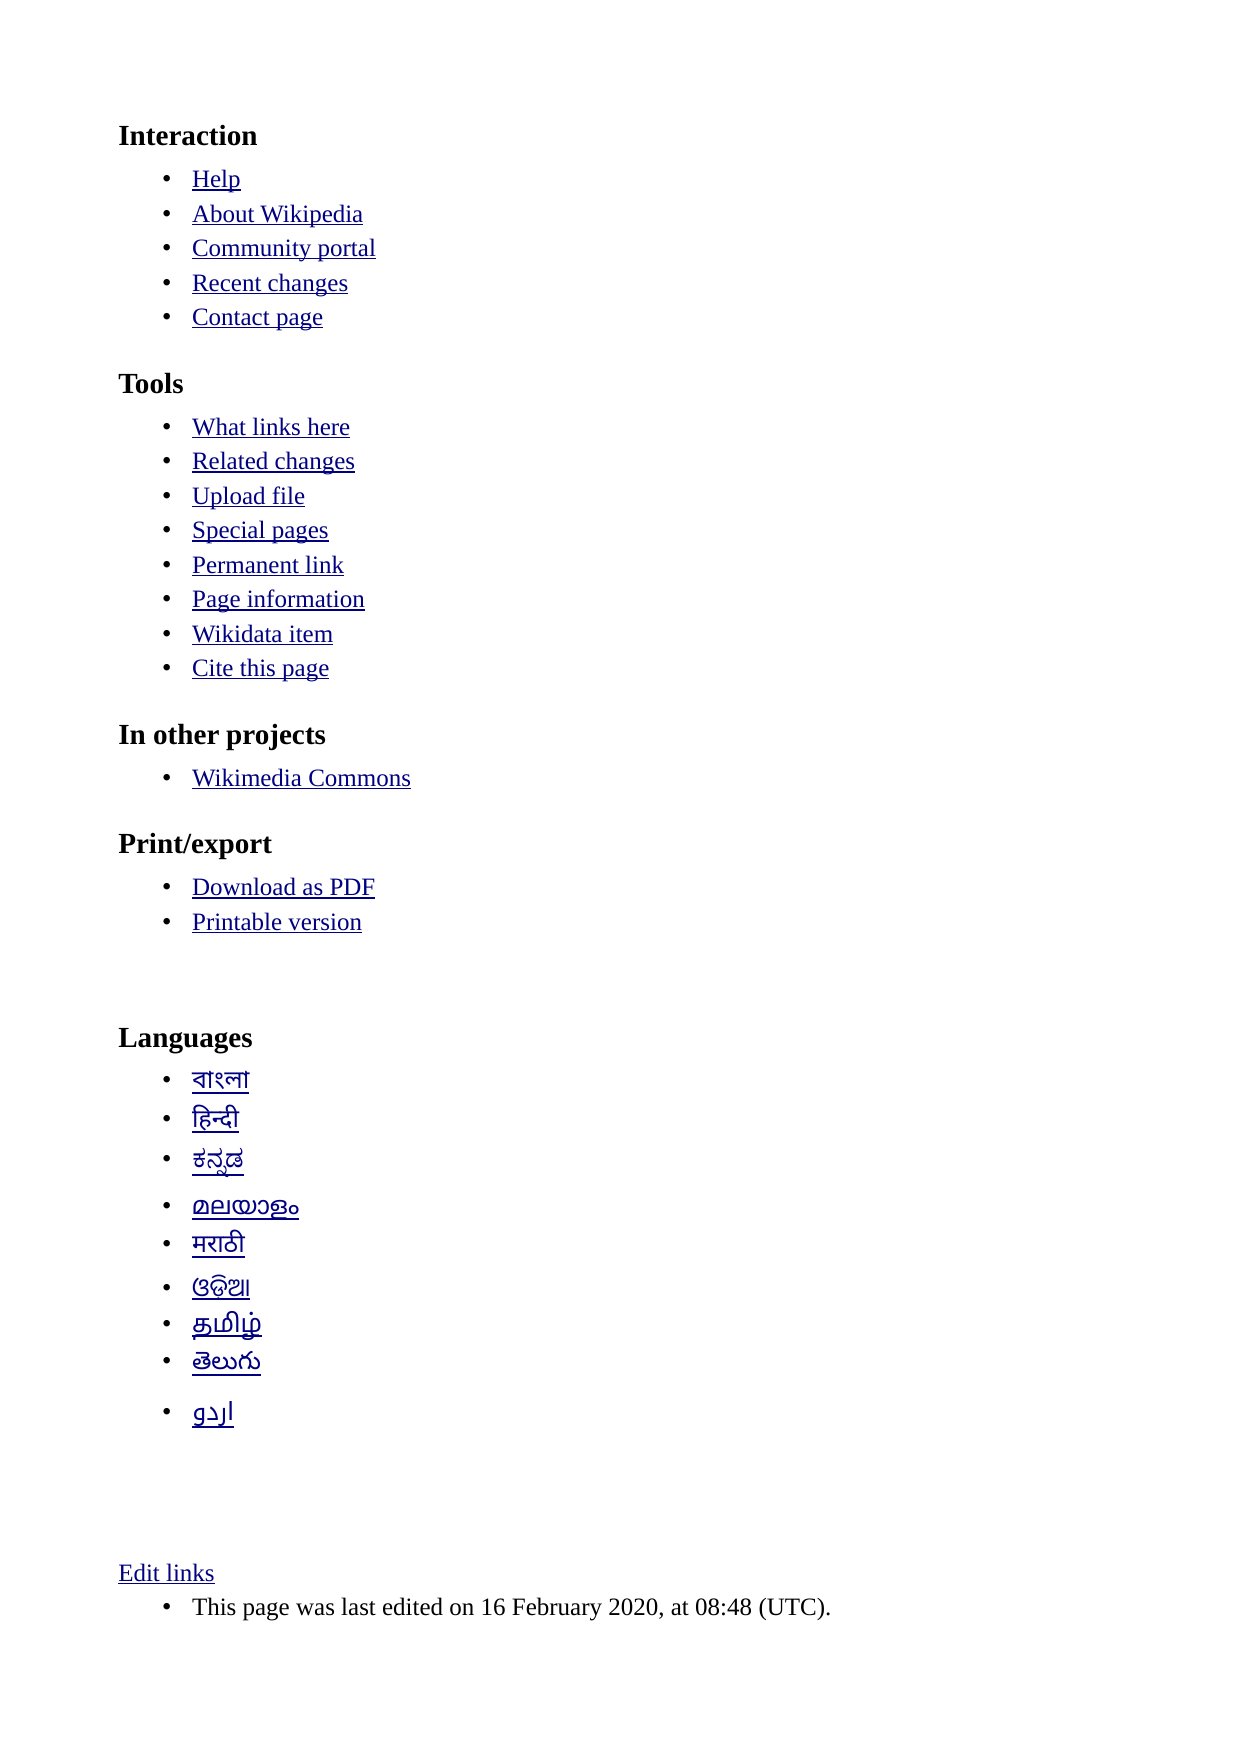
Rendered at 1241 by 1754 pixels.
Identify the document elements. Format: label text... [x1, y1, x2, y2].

list ಕನ್ನಡ [162, 1144, 1122, 1185]
list Related changes [162, 446, 1122, 475]
list हिन्दी [162, 1105, 1122, 1138]
list Help [162, 164, 1122, 193]
subtitle In other projects [118, 717, 1122, 750]
list ଓଡ଼ିଆ [162, 1269, 1122, 1303]
list Download as PDF [162, 872, 1122, 901]
subtitle Print/export [118, 826, 1122, 860]
list தமிழ் [162, 1310, 1122, 1341]
list Upload file [162, 481, 1122, 509]
list తెలుగు [162, 1347, 1122, 1381]
list বাংলা [162, 1066, 1122, 1099]
list Contact page [162, 302, 1122, 331]
list Community portal [162, 233, 1122, 262]
list Cite this page [162, 653, 1122, 682]
list മലയാളം [162, 1193, 1122, 1224]
list मराठी [162, 1230, 1122, 1263]
list Special pages [162, 515, 1122, 544]
list Wikimedia Commons [162, 763, 1122, 792]
list اردو [162, 1388, 1122, 1435]
subtitle Interaction [118, 118, 1122, 152]
subtitle Languages [118, 1020, 1122, 1053]
list Page information [162, 584, 1122, 613]
text Edit links [118, 1558, 1122, 1586]
subtitle Tools [118, 366, 1122, 399]
list This page was last edited on 16 February 2020, at 08:48 (UTC). [162, 1592, 1122, 1621]
list What links here [162, 412, 1122, 441]
list About Wikipedia [162, 199, 1122, 227]
list Permanent link [162, 550, 1122, 578]
list Printable version [162, 907, 1122, 936]
list Wikidata item [162, 619, 1122, 647]
list Recent changes [162, 268, 1122, 296]
